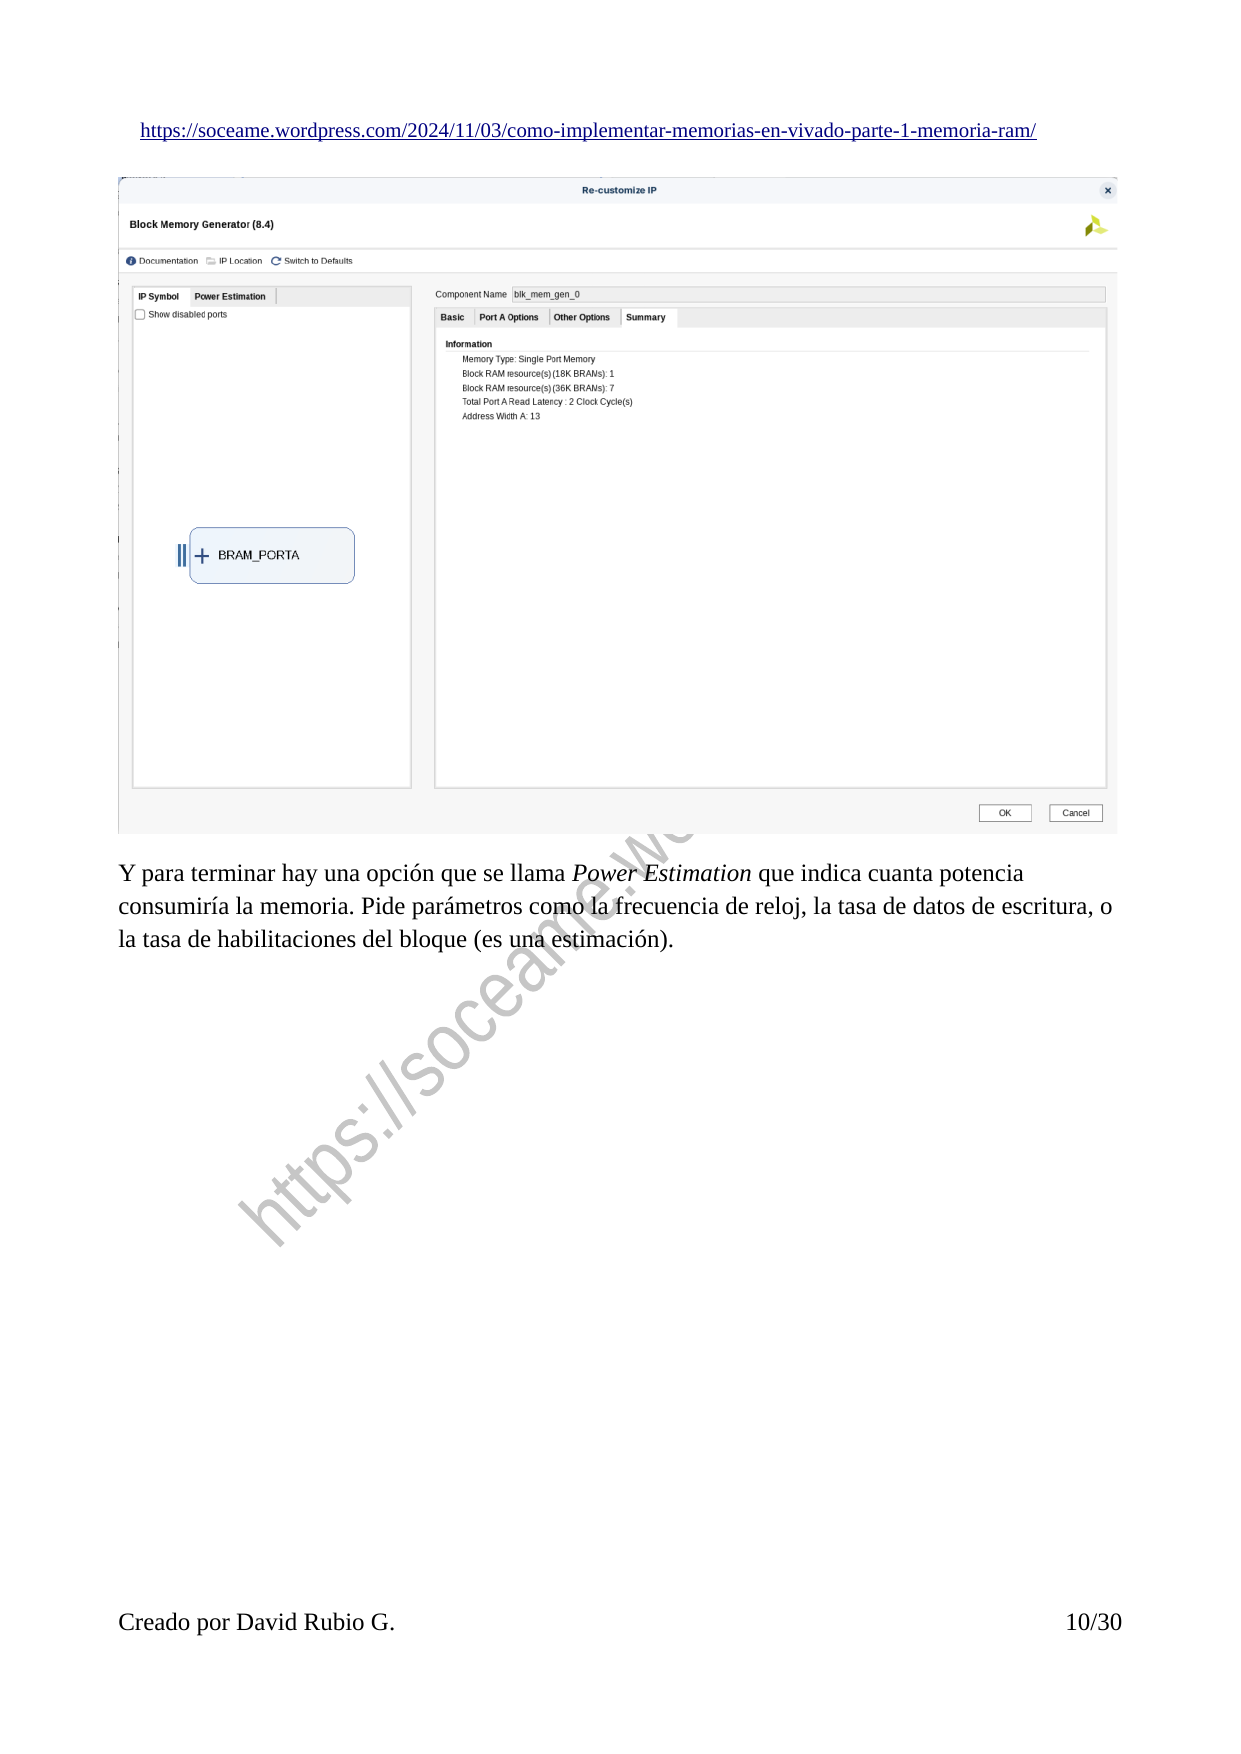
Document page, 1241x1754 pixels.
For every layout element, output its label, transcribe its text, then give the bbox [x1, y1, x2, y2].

picture [118, 177, 1118, 834]
text Y para terminar hay una opción que se llama Power Estimation que indica cuanta potencia consumiría la memoria. Pide parámetros como la frecuencia de reloj, la tasa de datos de escritura, o la tasa de habilitaciones del bloque (es una estimación). [118, 858, 1122, 953]
